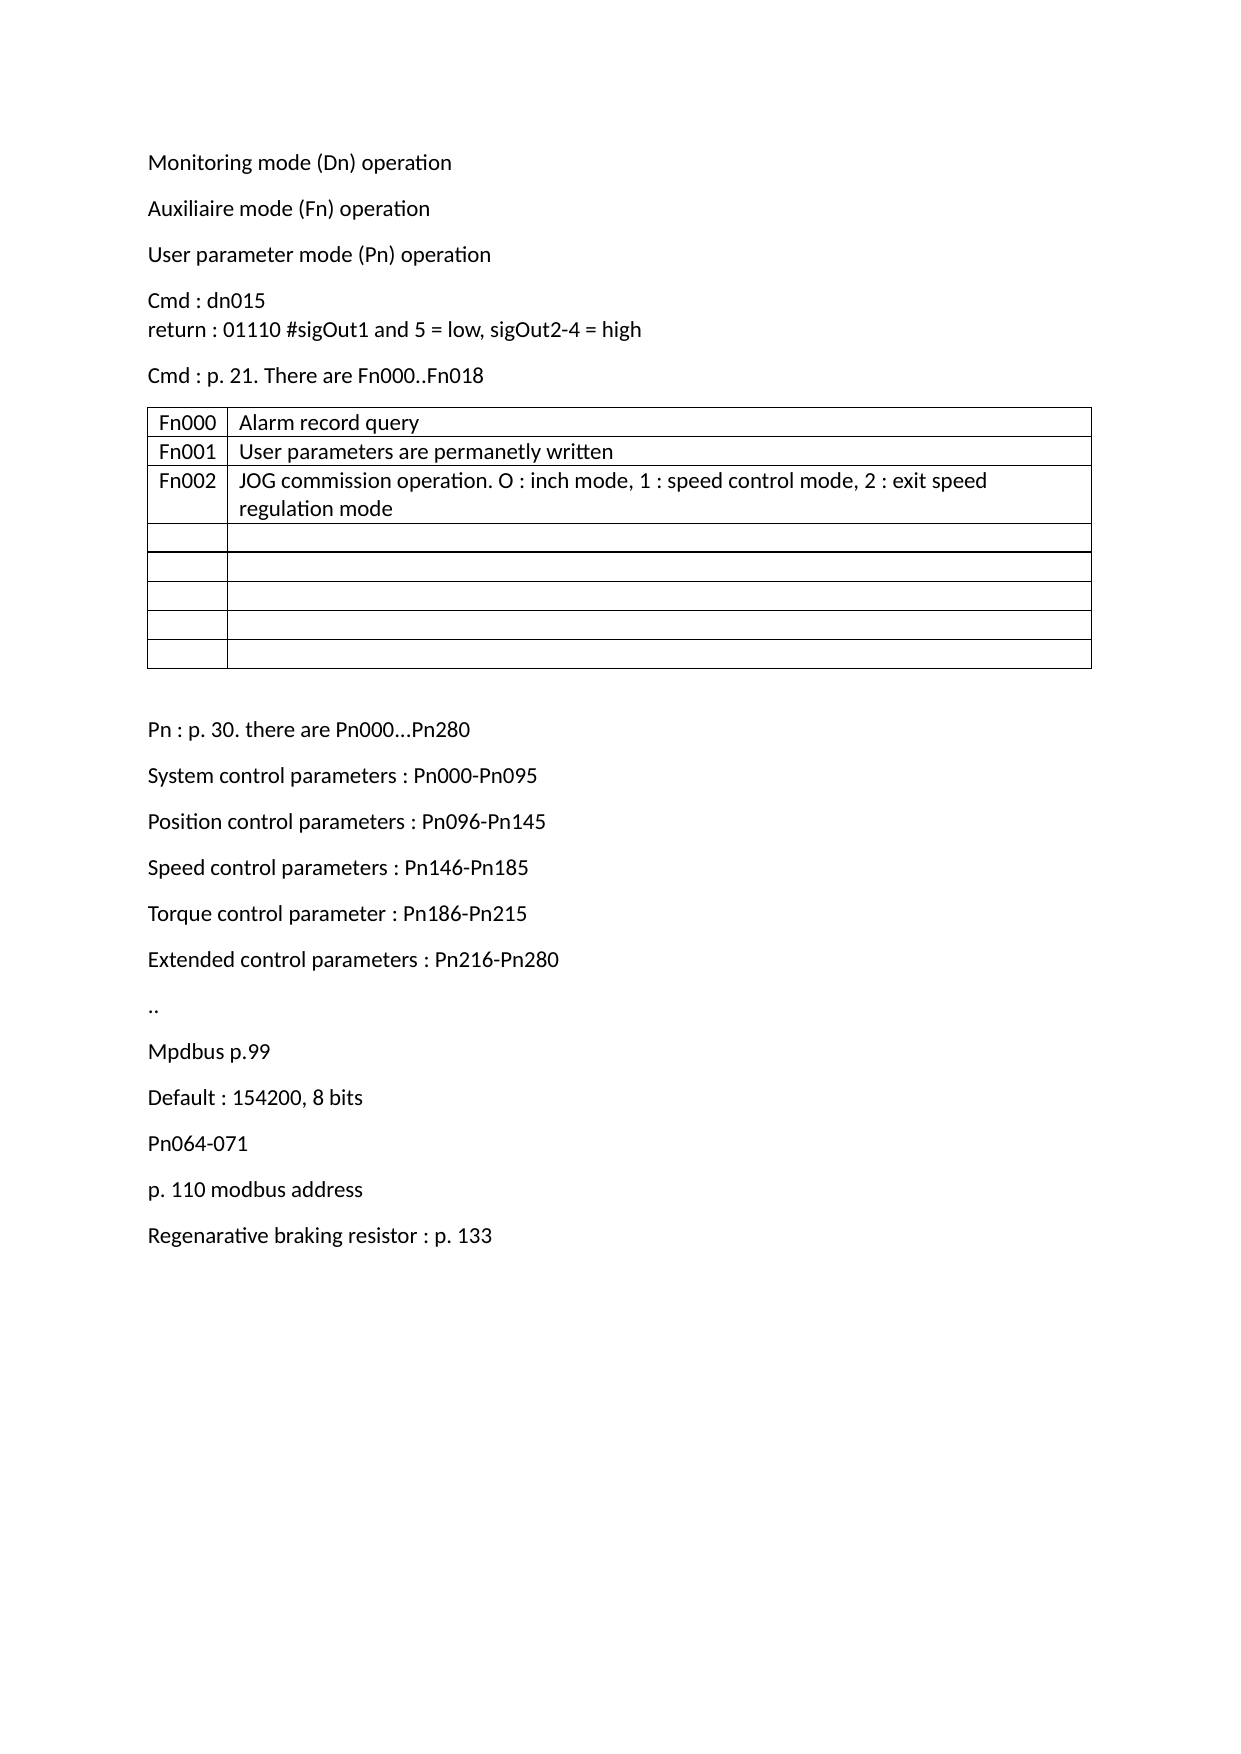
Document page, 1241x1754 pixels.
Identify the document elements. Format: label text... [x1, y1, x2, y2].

table_cell [148, 611, 227, 639]
text User parameter mode (Pn) operation [148, 240, 1093, 268]
text Cmd : p. 21. There are Fn000..Fn018 [148, 361, 1093, 389]
text Position control parameters : Pn096-Pn145 [148, 807, 1093, 835]
text Mpdbus p.99 [148, 1037, 1093, 1065]
text System control parameters : Pn000-Pn095 [148, 761, 1093, 789]
table_cell Fn001 [148, 437, 227, 465]
table_cell [148, 582, 227, 609]
table_cell [228, 582, 1091, 609]
table_cell User parameters are permanetly written [228, 437, 1091, 465]
table_cell [228, 640, 1091, 668]
text Default : 154200, 8 bits [148, 1083, 1093, 1111]
table_cell [148, 524, 227, 551]
text p. 110 modbus address [148, 1175, 1093, 1203]
table_cell [228, 553, 1091, 581]
table_header Alarm record query [228, 408, 1091, 436]
text Auxiliaire mode (Fn) operation [148, 194, 1093, 222]
table_cell [148, 640, 227, 668]
text Pn064-071 [148, 1129, 1093, 1157]
text .. [148, 991, 1093, 1019]
table_cell Fn002 [148, 466, 227, 522]
table_cell [228, 524, 1091, 551]
text Pn : p. 30. there are Pn000...Pn280 [148, 715, 1093, 743]
table_cell JOG commission operation. O : inch mode, 1 : speed control mode, 2 : exit speed regulation mode [228, 466, 1091, 522]
text Monitoring mode (Dn) operation [148, 148, 1093, 176]
table_cell [228, 611, 1091, 639]
text Cmd : dn015 return : 01110 #sigOut1 and 5 = low, sigOut2-4 = high [148, 286, 1093, 343]
text Regenarative braking resistor : p. 133 [148, 1221, 1093, 1249]
text Torque control parameter : Pn186-Pn215 [148, 899, 1093, 927]
text Speed control parameters : Pn146-Pn185 [148, 853, 1093, 881]
text Extended control parameters : Pn216-Pn280 [148, 945, 1093, 973]
table_header Fn000 [148, 408, 227, 436]
table_cell [148, 553, 227, 581]
